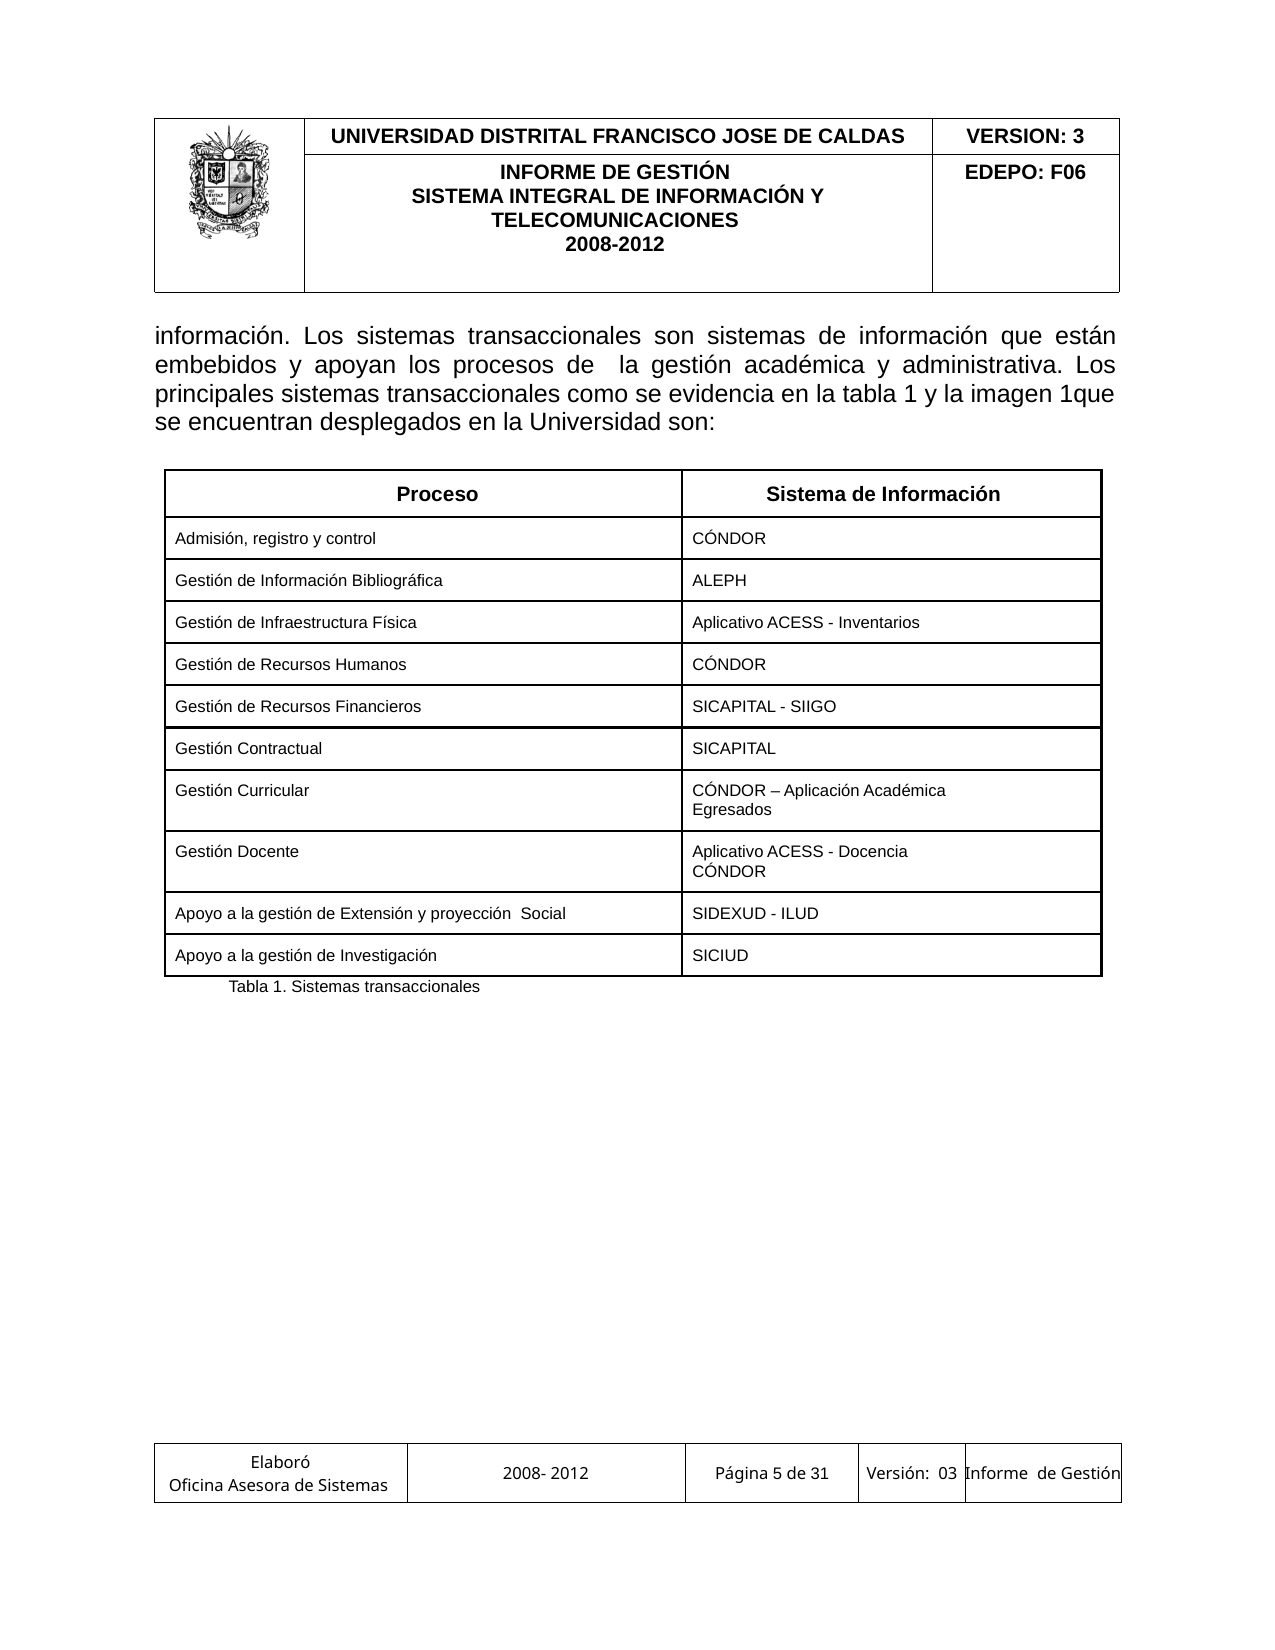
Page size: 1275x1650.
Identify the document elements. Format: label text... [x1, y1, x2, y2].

text Tabla 1. Sistemas transaccionales [154, 977, 1116, 996]
table_cell Aplicativo ACESS - Docencia CÓNDOR [683, 832, 1100, 891]
table_cell Gestión Curricular [166, 771, 681, 830]
table_header Sistema de Información [683, 471, 1100, 516]
table_cell Aplicativo ACESS - Inventarios [683, 602, 1100, 642]
table_cell SICAPITAL - SIIGO [683, 686, 1100, 726]
table_cell Gestión de Recursos Financieros [166, 686, 681, 726]
table_cell CÓNDOR [683, 518, 1100, 558]
table_cell Apoyo a la gestión de Investigación [166, 935, 681, 975]
table_cell Gestión de Infraestructura Física [166, 602, 681, 642]
table_cell SICIUD [683, 935, 1100, 975]
table_cell CÓNDOR [683, 644, 1100, 684]
table_cell Gestión de Recursos Humanos [166, 644, 681, 684]
table_cell SIDEXUD - ILUD [683, 893, 1100, 933]
table_cell Gestión de Información Bibliográfica [166, 560, 681, 600]
table_cell Gestión Docente [166, 832, 681, 891]
table_cell Apoyo a la gestión de Extensión y proyección Social [166, 893, 681, 933]
table_header Proceso [166, 471, 681, 516]
table_cell Admisión, registro y control [166, 518, 681, 558]
picture [188, 124, 270, 239]
text información. Los sistemas transaccionales son sistemas de información que están embebidos y apoyan los procesos de la gestión académica y administrativa. Los principales sistemas transaccionales como se evidencia en la tabla 1 y la imagen 1que se encuentran desplegados en la Universidad son: [154, 321, 1116, 436]
table_cell ALEPH [683, 560, 1100, 600]
table_cell SICAPITAL [683, 729, 1100, 768]
table_cell Gestión Contractual [166, 729, 681, 768]
table_cell CÓNDOR – Aplicación Académica Egresados [683, 771, 1100, 830]
